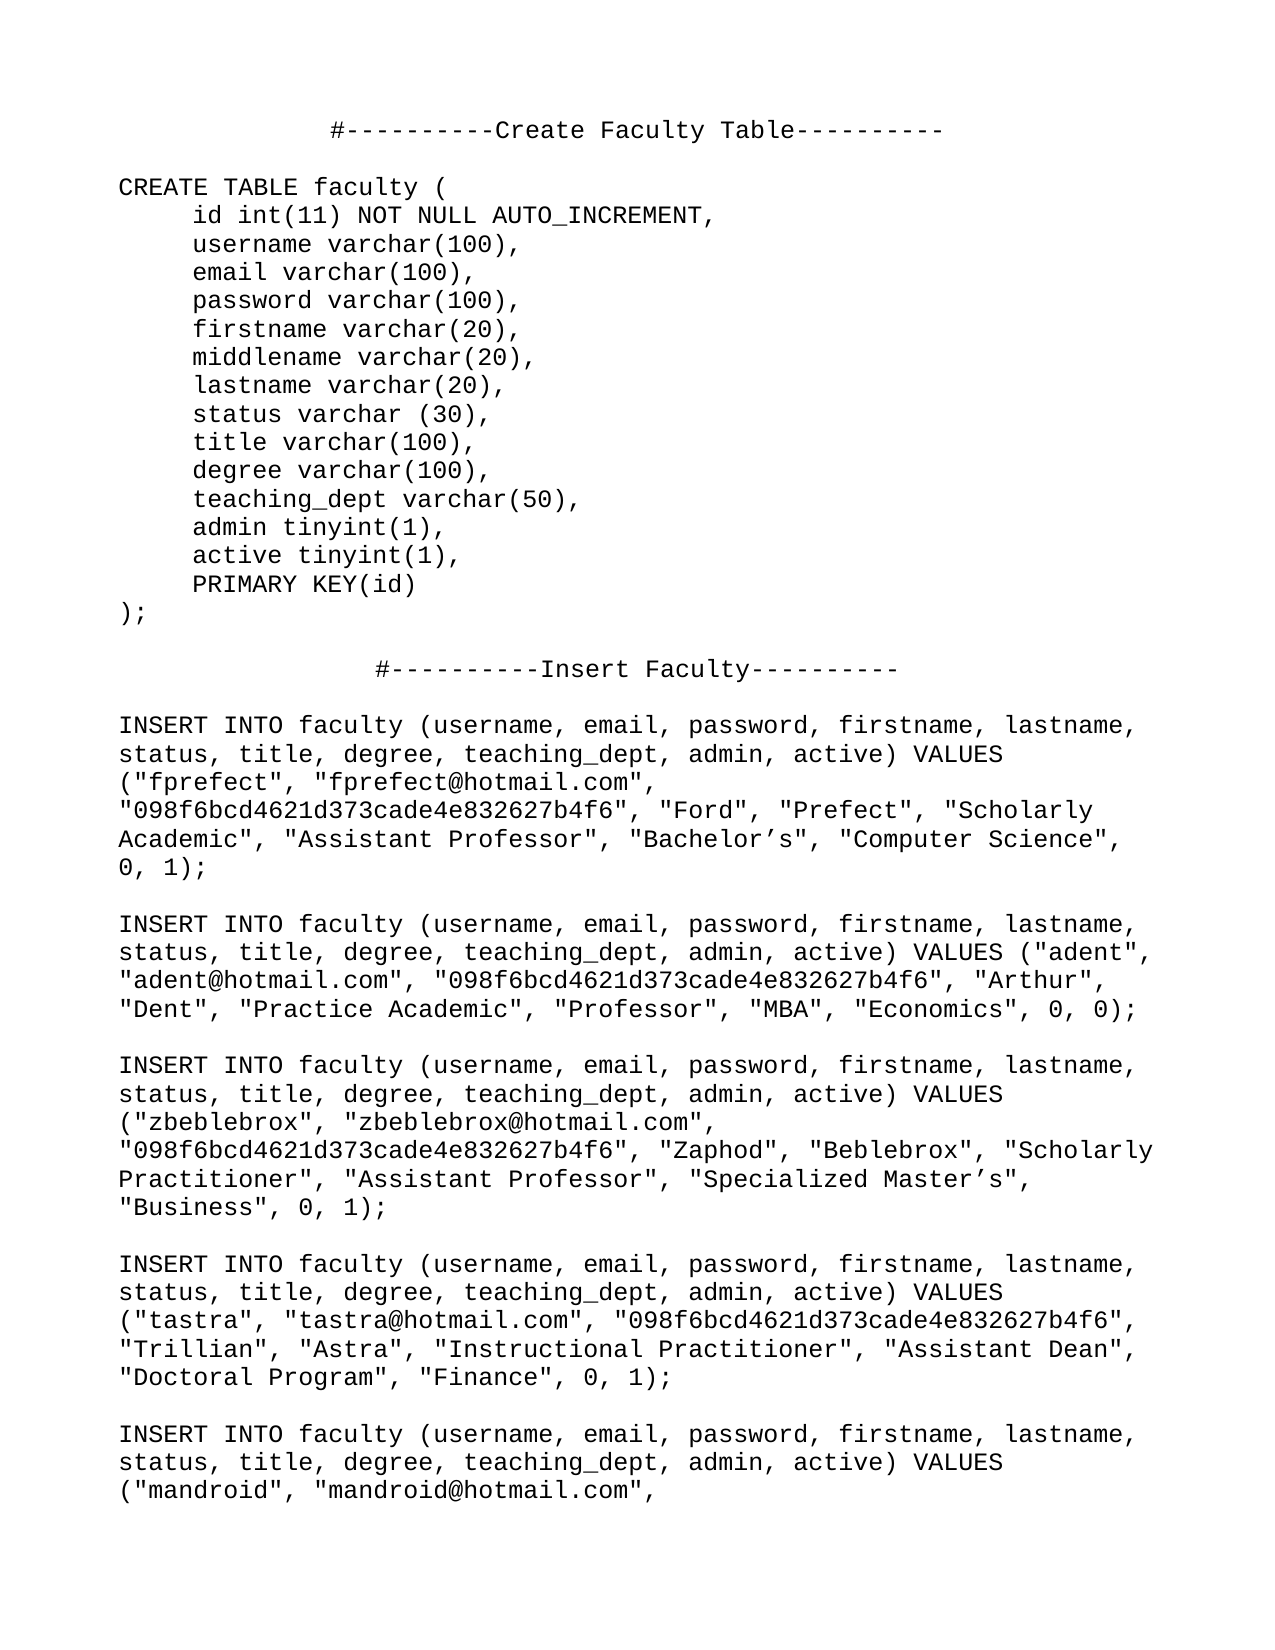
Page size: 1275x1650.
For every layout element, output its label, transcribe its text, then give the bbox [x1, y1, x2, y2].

text INSERT INTO faculty (username, email, password, firstname, lastname, status, title, degree, teaching_dept, admin, active) VALUES ("mandroid", "mandroid@hotmail.com", [118, 1421, 1157, 1506]
text INSERT INTO faculty (username, email, password, firstname, lastname, status, title, degree, teaching_dept, admin, active) VALUES ("adent", "adent@hotmail.com", "098f6bcd4621d373cade4e832627b4f6", "Arthur", "Dent", "Practice Academic", "Professor", "MBA", "Economics", 0, 0); [118, 911, 1157, 1025]
text PRIMARY KEY(id) [118, 571, 1157, 600]
text #----------Insert Faculty---------- [118, 656, 1157, 685]
text password varchar(100), [118, 288, 1157, 316]
text lastname varchar(20), [118, 373, 1157, 401]
text teaching_dept varchar(50), [118, 486, 1157, 515]
text username varchar(100), [118, 231, 1157, 260]
text id int(11) NOT NULL AUTO_INCREMENT, [118, 203, 1157, 231]
text firstname varchar(20), [118, 316, 1157, 345]
text middlename varchar(20), [118, 345, 1157, 373]
text #----------Create Faculty Table---------- [118, 118, 1157, 146]
text title varchar(100), [118, 430, 1157, 458]
text admin tinyint(1), [118, 515, 1157, 543]
text INSERT INTO faculty (username, email, password, firstname, lastname, status, title, degree, teaching_dept, admin, active) VALUES ("tastra", "tastra@hotmail.com", "098f6bcd4621d373cade4e832627b4f6", "Trillian", "Astra", "Instructional Practitioner", "Assistant Dean", "Doctoral Program", "Finance", 0, 1); [118, 1251, 1157, 1393]
text active tinyint(1), [118, 543, 1157, 571]
text ); [118, 600, 1157, 628]
text status varchar (30), [118, 401, 1157, 430]
text INSERT INTO faculty (username, email, password, firstname, lastname, status, title, degree, teaching_dept, admin, active) VALUES ("zbeblebrox", "zbeblebrox@hotmail.com", "098f6bcd4621d373cade4e832627b4f6", "Zaphod", "Beblebrox", "Scholarly Practitioner", "Assistant Professor", "Specialized Master’s", "Business", 0, 1); [118, 1053, 1157, 1223]
text CREATE TABLE faculty ( [118, 175, 1157, 203]
text degree varchar(100), [118, 458, 1157, 486]
text INSERT INTO faculty (username, email, password, firstname, lastname, status, title, degree, teaching_dept, admin, active) VALUES ("fprefect", "fprefect@hotmail.com", "098f6bcd4621d373cade4e832627b4f6", "Ford", "Prefect", "Scholarly Academic", "Assistant Professor", "Bachelor’s", "Computer Science", 0, 1); [118, 713, 1157, 883]
text email varchar(100), [118, 260, 1157, 288]
